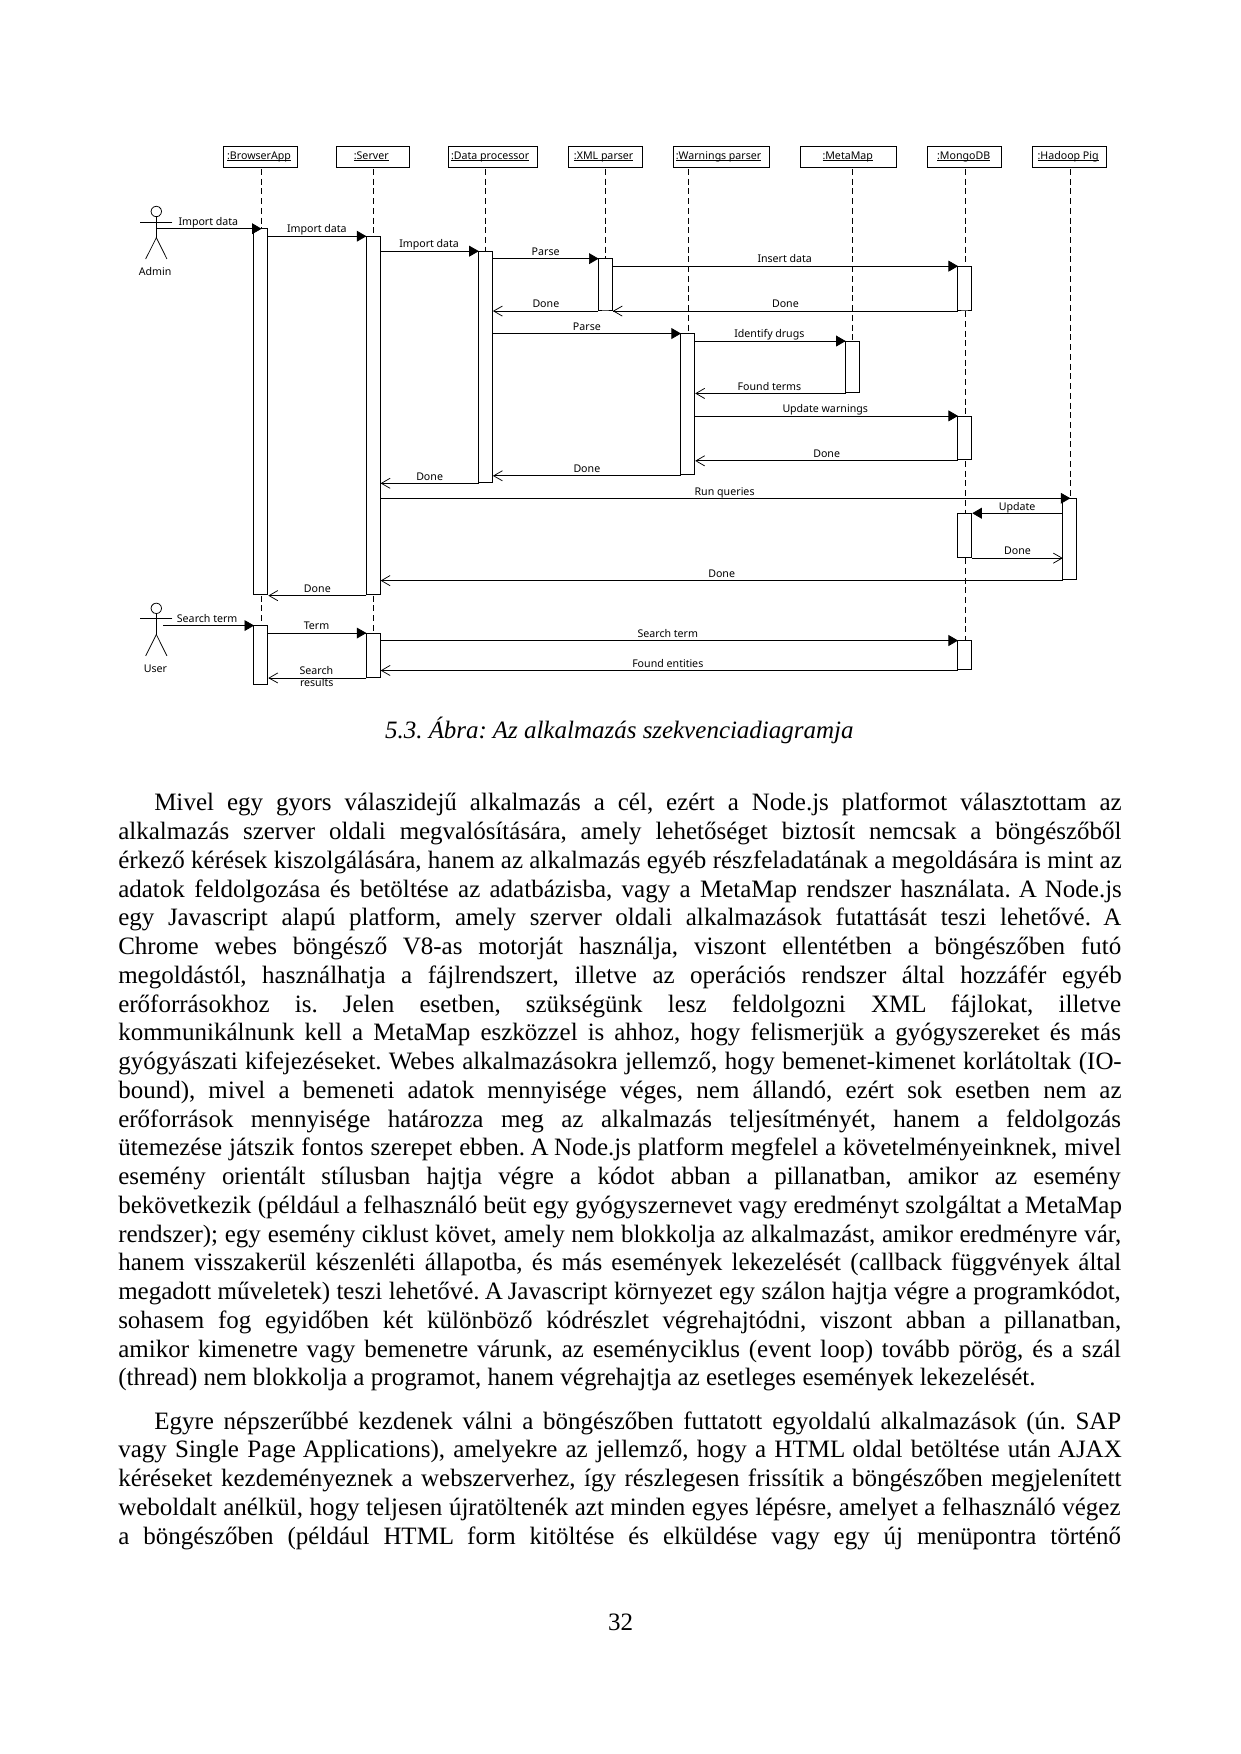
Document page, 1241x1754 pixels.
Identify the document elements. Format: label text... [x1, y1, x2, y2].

text 5.3. Ábra: Az alkalmazás szekvenciadiagramja [118, 131, 1122, 744]
text Mivel egy gyors válaszidejű alkalmazás a cél, ezért a Node.js platformot választottam az alkalmazás szerver oldali megvalósítására, amely lehetőséget biztosít nemcsak a böngészőből érkező kérések kiszolgálására, hanem az alkalmazás egyéb részfeladatának a megoldására is mint az adatok feldolgozása és betöltése az adatbázisba, vagy a MetaMap rendszer használata. A Node.js egy Javascript alapú platform, amely szerver oldali alkalmazások futattását teszi lehetővé. A Chrome webes böngésző V8-as motorját használja, viszont ellentétben a böngészőben futó megoldástól, használhatja a fájlrendszert, illetve az operációs rendszer által hozzáfér egyéb erőforrásokhoz is. Jelen esetben, szükségünk lesz feldolgozni XML fájlokat, illetve kommunikálnunk kell a MetaMap eszközzel is ahhoz, hogy felismerjük a gyógyszereket és más gyógyászati kifejezéseket. Webes alkalmazásokra jellemző, hogy bemenet-kimenet korlátoltak (IO-bound), mivel a bemeneti adatok mennyisége véges, nem állandó, ezért sok esetben nem az erőforrások mennyisége határozza meg az alkalmazás teljesítményét, hanem a feldolgozás ütemezése játszik fontos szerepet ebben. A Node.js platform megfelel a követelményeinknek, mivel esemény orientált stílusban hajtja végre a kódot abban a pillanatban, amikor az esemény bekövetkezik (például a felhasználó beüt egy gyógyszernevet vagy eredményt szolgáltat a MetaMap rendszer); egy esemény ciklust követ, amely nem blokkolja az alkalmazást, amikor eredményre vár, hanem visszakerül készenléti állapotba, és más események lekezelését (callback függvények által megadott műveletek) teszi lehetővé. A Javascript környezet egy szálon hajtja végre a programkódot, sohasem fog egyidőben két különböző kódrészlet végrehajtódni, viszont abban a pillanatban, amikor kimenetre vagy bemenetre várunk, az eseményciklus (event loop) tovább pörög, és a szál (thread) nem blokkolja a programot, hanem végrehajtja az esetleges események lekezelését. [118, 787, 1122, 1391]
text Egyre népszerűbbé kezdenek válni a böngészőben futtatott egyoldalú alkalmazások (ún. SAP vagy Single Page Applications), amelyekre az jellemző, hogy a HTML oldal betöltése után AJAX kéréseket kezdeményeznek a webszerverhez, így részlegesen frissítik a böngészőben megjelenített weboldalt anélkül, hogy teljesen újratöltenék azt minden egyes lépésre, amelyet a felhasználó végez a böngészőben (például HTML form kitöltése és elküldése vagy egy új menüpontra történő [118, 1406, 1122, 1549]
